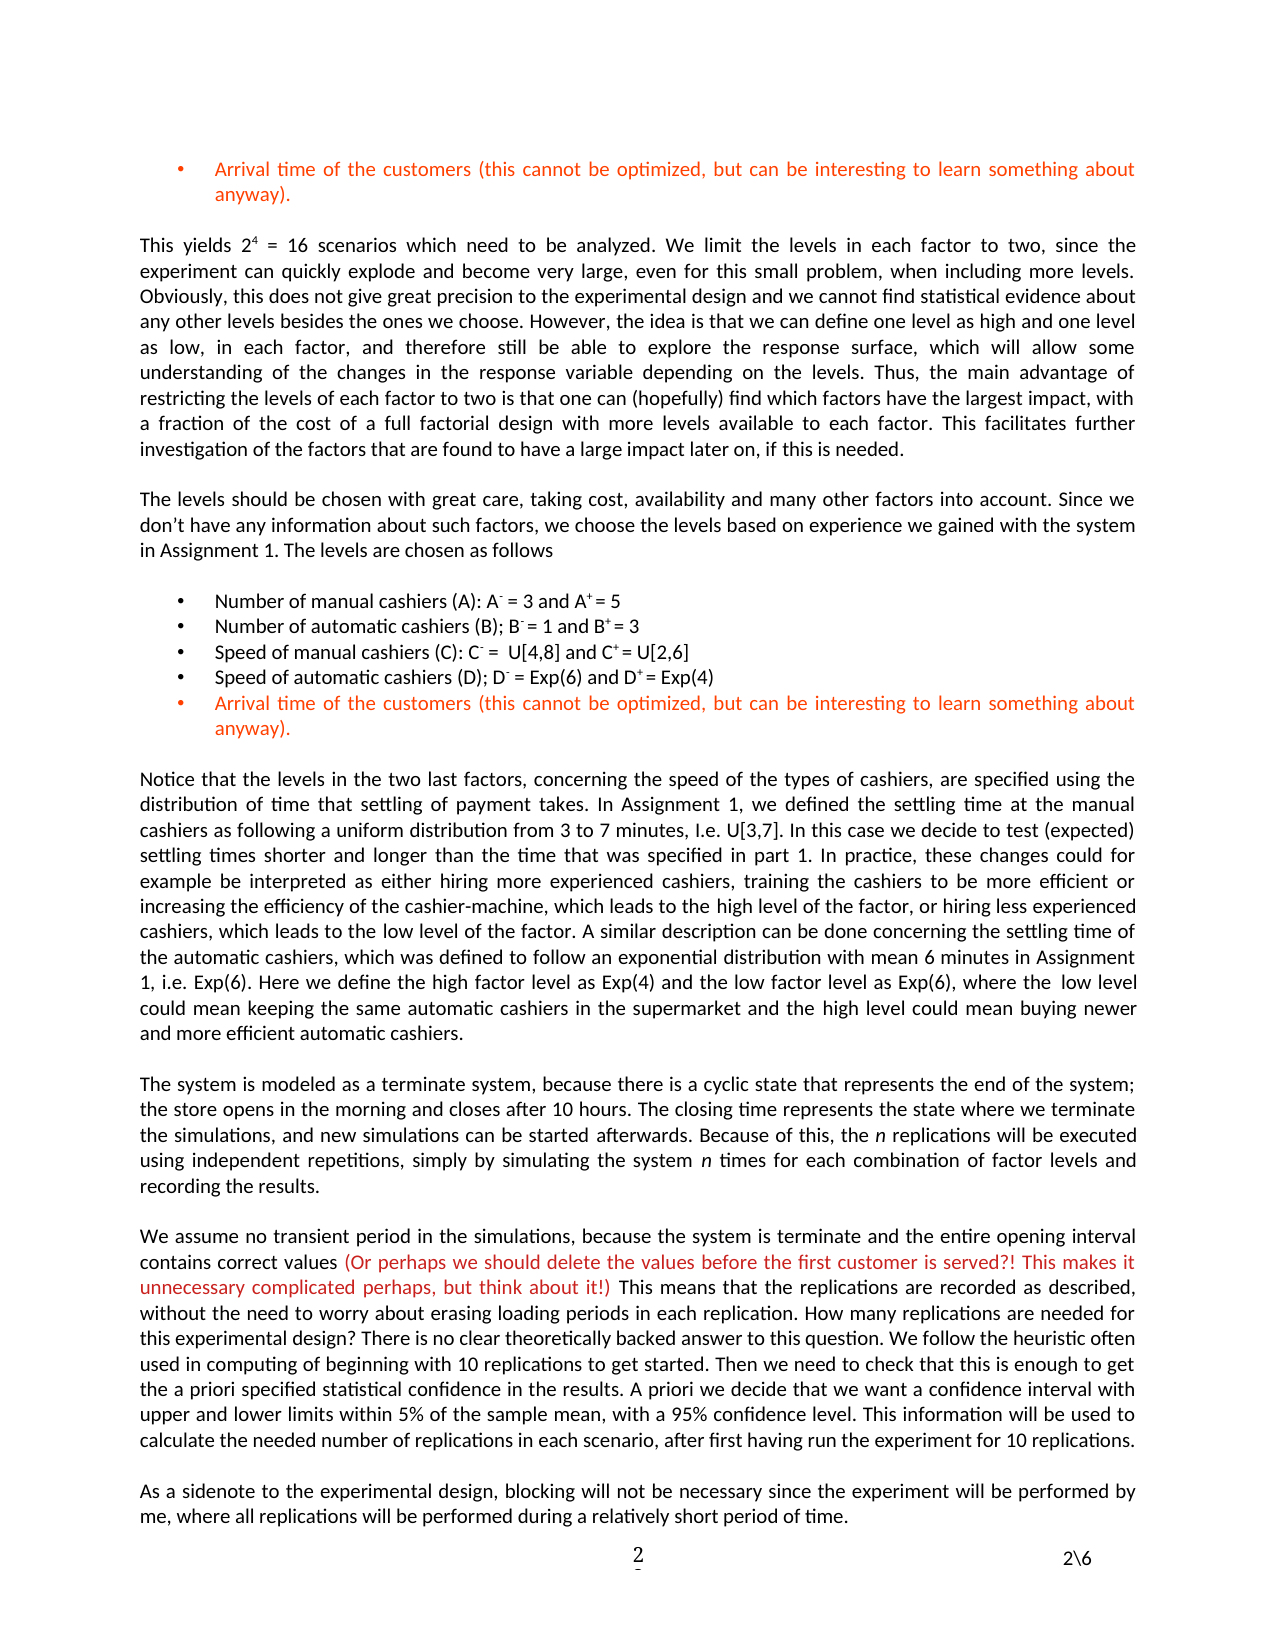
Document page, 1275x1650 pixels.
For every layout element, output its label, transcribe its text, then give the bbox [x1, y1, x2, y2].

text The levels should be chosen with great care, taking cost, availability and many other factors into account. Since we don’t have any information about such factors, we choose the levels based on experience we gained with the system in Assignment 1. The levels are chosen as follows [139, 487, 1137, 563]
text The system is modeled as a terminate system, because there is a cyclic state that represents the end of the system; the store opens in the morning and closes after 10 hours. The closing time represents the state where we terminate the simulations, and new simulations can be started afterwards. Because of this, the n replications will be executed using independent repetitions, simply by simulating the system n times for each combination of factor levels and recording the results. [139, 1071, 1137, 1198]
list Number of automatic cashiers (B); B- = 1 and B+ = 3 [177, 614, 1137, 639]
list Number of manual cashiers (A): A- = 3 and A+ = 5 [177, 588, 1137, 614]
text Notice that the levels in the two last factors, concerning the speed of the types of cashiers, are specified using the distribution of time that settling of payment takes. In Assignment 1, we defined the settling time at the manual cashiers as following a uniform distribution from 3 to 7 minutes, I.e. U[3,7]. In this case we decide to test (expected) settling times shorter and longer than the time that was specified in part 1. In practice, these changes could for example be interpreted as either hiring more experienced cashiers, training the cashiers to be more efficient or increasing the efficiency of the cashier-machine, which leads to the high level of the factor, or hiring less experienced cashiers, which leads to the low level of the factor. A similar description can be done concerning the settling time of the automatic cashiers, which was defined to follow an exponential distribution with mean 6 minutes in Assignment 1, i.e. Exp(6). Here we define the high factor level as Exp(4) and the low factor level as Exp(6), where the low level could mean keeping the same automatic cashiers in the supermarket and the high level could mean buying newer and more efficient automatic cashiers. [139, 766, 1137, 1046]
list Arrival time of the customers (this cannot be optimized, but can be interesting to learn something about anyway). [177, 156, 1137, 207]
list Arrival time of the customers (this cannot be optimized, but can be interesting to learn something about anyway). [177, 690, 1137, 741]
text This yields 24 = 16 scenarios which need to be analyzed. We limit the levels in each factor to two, since the experiment can quickly explode and become very large, even for this small problem, when including more levels. Obviously, this does not give great precision to the experimental design and we cannot find statistical evidence about any other levels besides the ones we choose. However, the idea is that we can define one level as high and one level as low, in each factor, and therefore still be able to explore the response surface, which will allow some understanding of the changes in the response variable depending on the levels. Thus, the main advantage of restricting the levels of each factor to two is that one can (hopefully) find which factors have the largest impact, with a fraction of the cost of a full factorial design with more levels available to each factor. This facilitates further investigation of the factors that are found to have a large impact later on, if this is needed. [139, 232, 1137, 461]
list Speed of manual cashiers (C): C- = U[4,8] and C+ = U[2,6] [177, 639, 1137, 664]
text We assume no transient period in the simulations, because the system is terminate and the entire opening interval contains correct values (Or perhaps we should delete the values before the first customer is served?! This makes it unnecessary complicated perhaps, but think about it!) This means that the replications are recorded as described, without the need to worry about erasing loading periods in each replication. How many replications are needed for this experimental design? There is no clear theoretically backed answer to this question. We follow the heuristic often used in computing of beginning with 10 replications to get started. Then we need to check that this is enough to get the a priori specified statistical confidence in the results. A priori we decide that we want a confidence interval with upper and lower limits within 5% of the sample mean, with a 95% confidence level. This information will be used to calculate the needed number of replications in each scenario, after first having run the experiment for 10 replications. [139, 1224, 1137, 1452]
text As a sidenote to the experimental design, blocking will not be necessary since the experiment will be performed by me, where all replications will be performed during a relatively short period of time. [139, 1478, 1137, 1529]
list Speed of automatic cashiers (D); D- = Exp(6) and D+ = Exp(4) [177, 664, 1137, 690]
